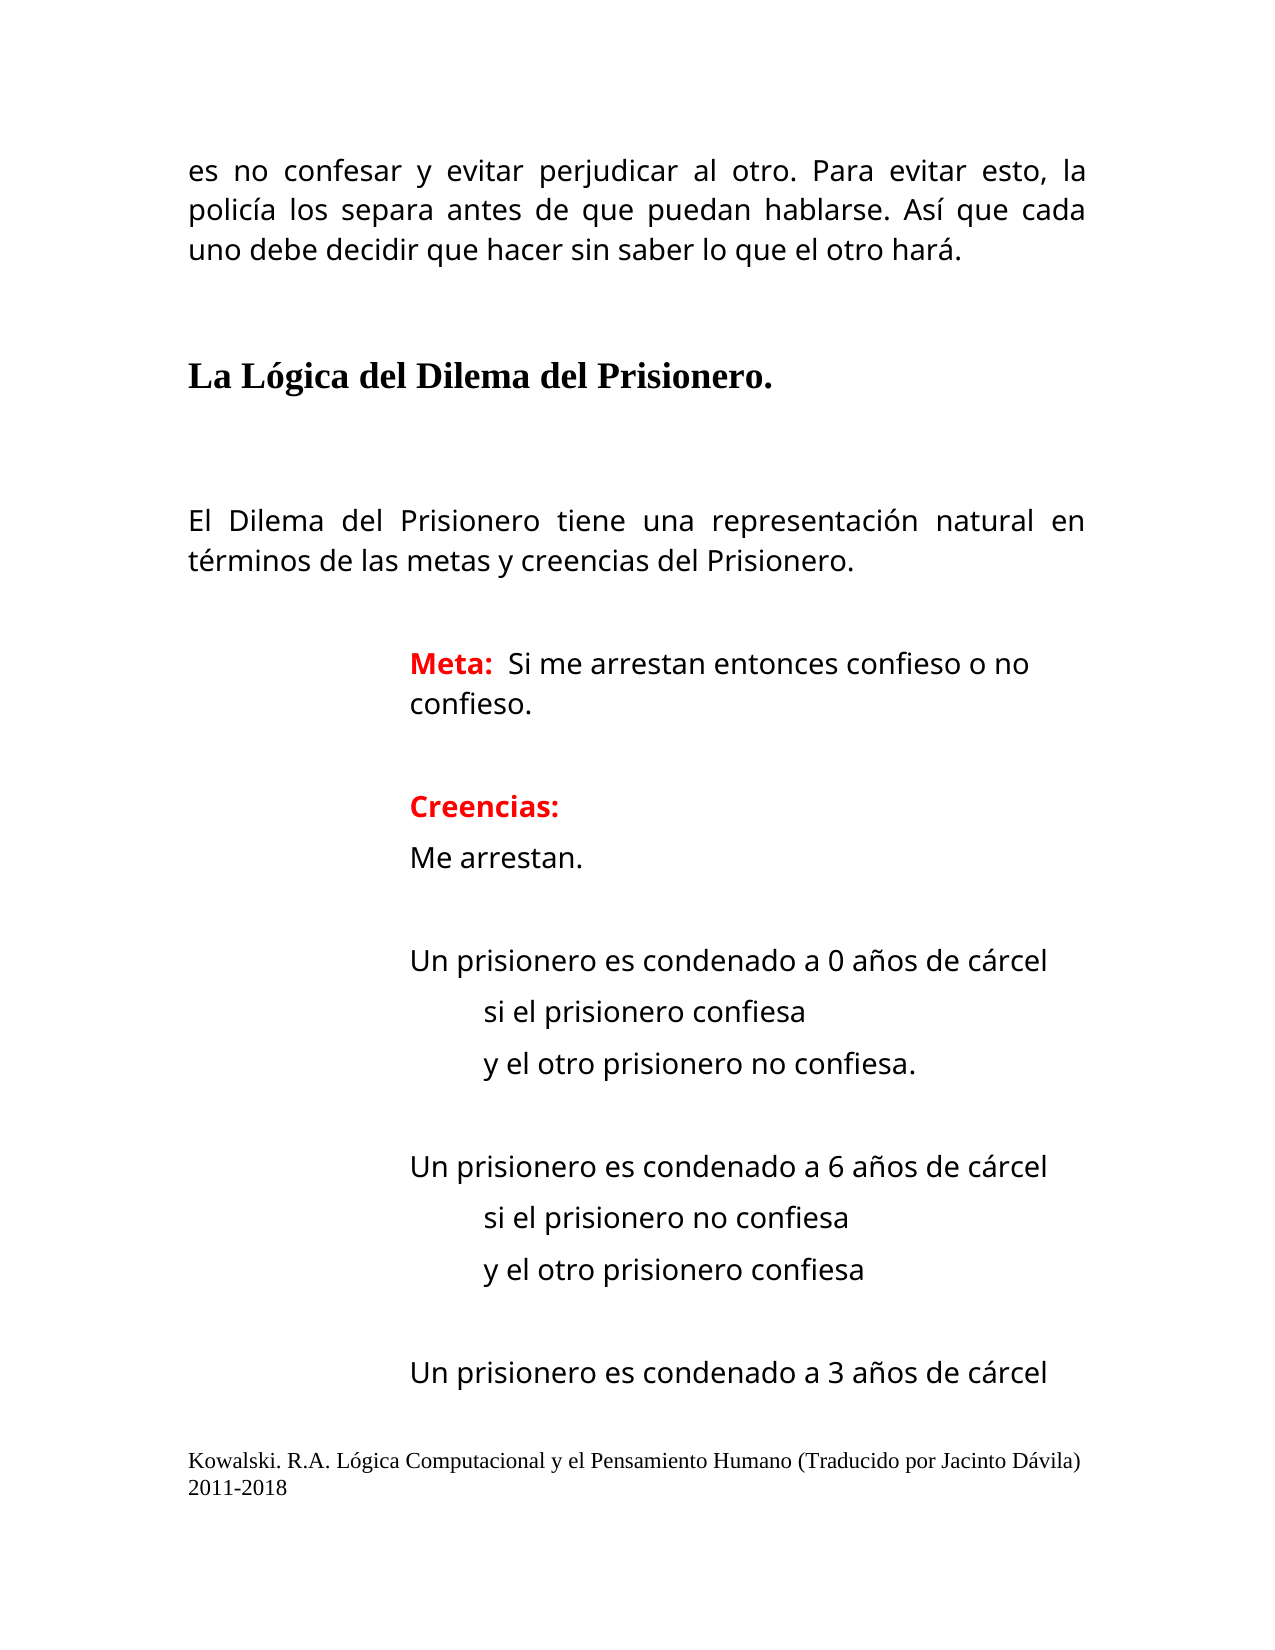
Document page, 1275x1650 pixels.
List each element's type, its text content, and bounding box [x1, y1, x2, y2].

text Un prisionero es condenado a 3 años de cárcel [409, 1352, 1087, 1392]
text es no confesar y evitar perjudicar al otro. Para evitar esto, la policía los separa antes de que puedan hablarse. Así que cada uno debe decidir que hacer sin saber lo que el otro hará. [188, 150, 1087, 269]
text Un prisionero es condenado a 0 años de cárcel [409, 940, 1087, 980]
text Un prisionero es condenado a 6 años de cárcel [409, 1146, 1087, 1186]
text si el prisionero confiesa [409, 992, 1087, 1031]
text Meta: Si me arrestan entonces confieso o no confieso. [409, 643, 1084, 723]
text y el otro prisionero no confiesa. [409, 1043, 1087, 1083]
text Creencias: [409, 786, 1087, 826]
text El Dilema del Prisionero tiene una representación natural en términos de las metas y creencias del Prisionero. [188, 501, 1087, 580]
text si el prisionero no confiesa [409, 1198, 1087, 1237]
text Me arrestan. [409, 837, 1087, 877]
subtitle La Lógica del Dilema del Prisionero. [188, 353, 1087, 396]
text y el otro prisionero confiesa [409, 1249, 1087, 1289]
